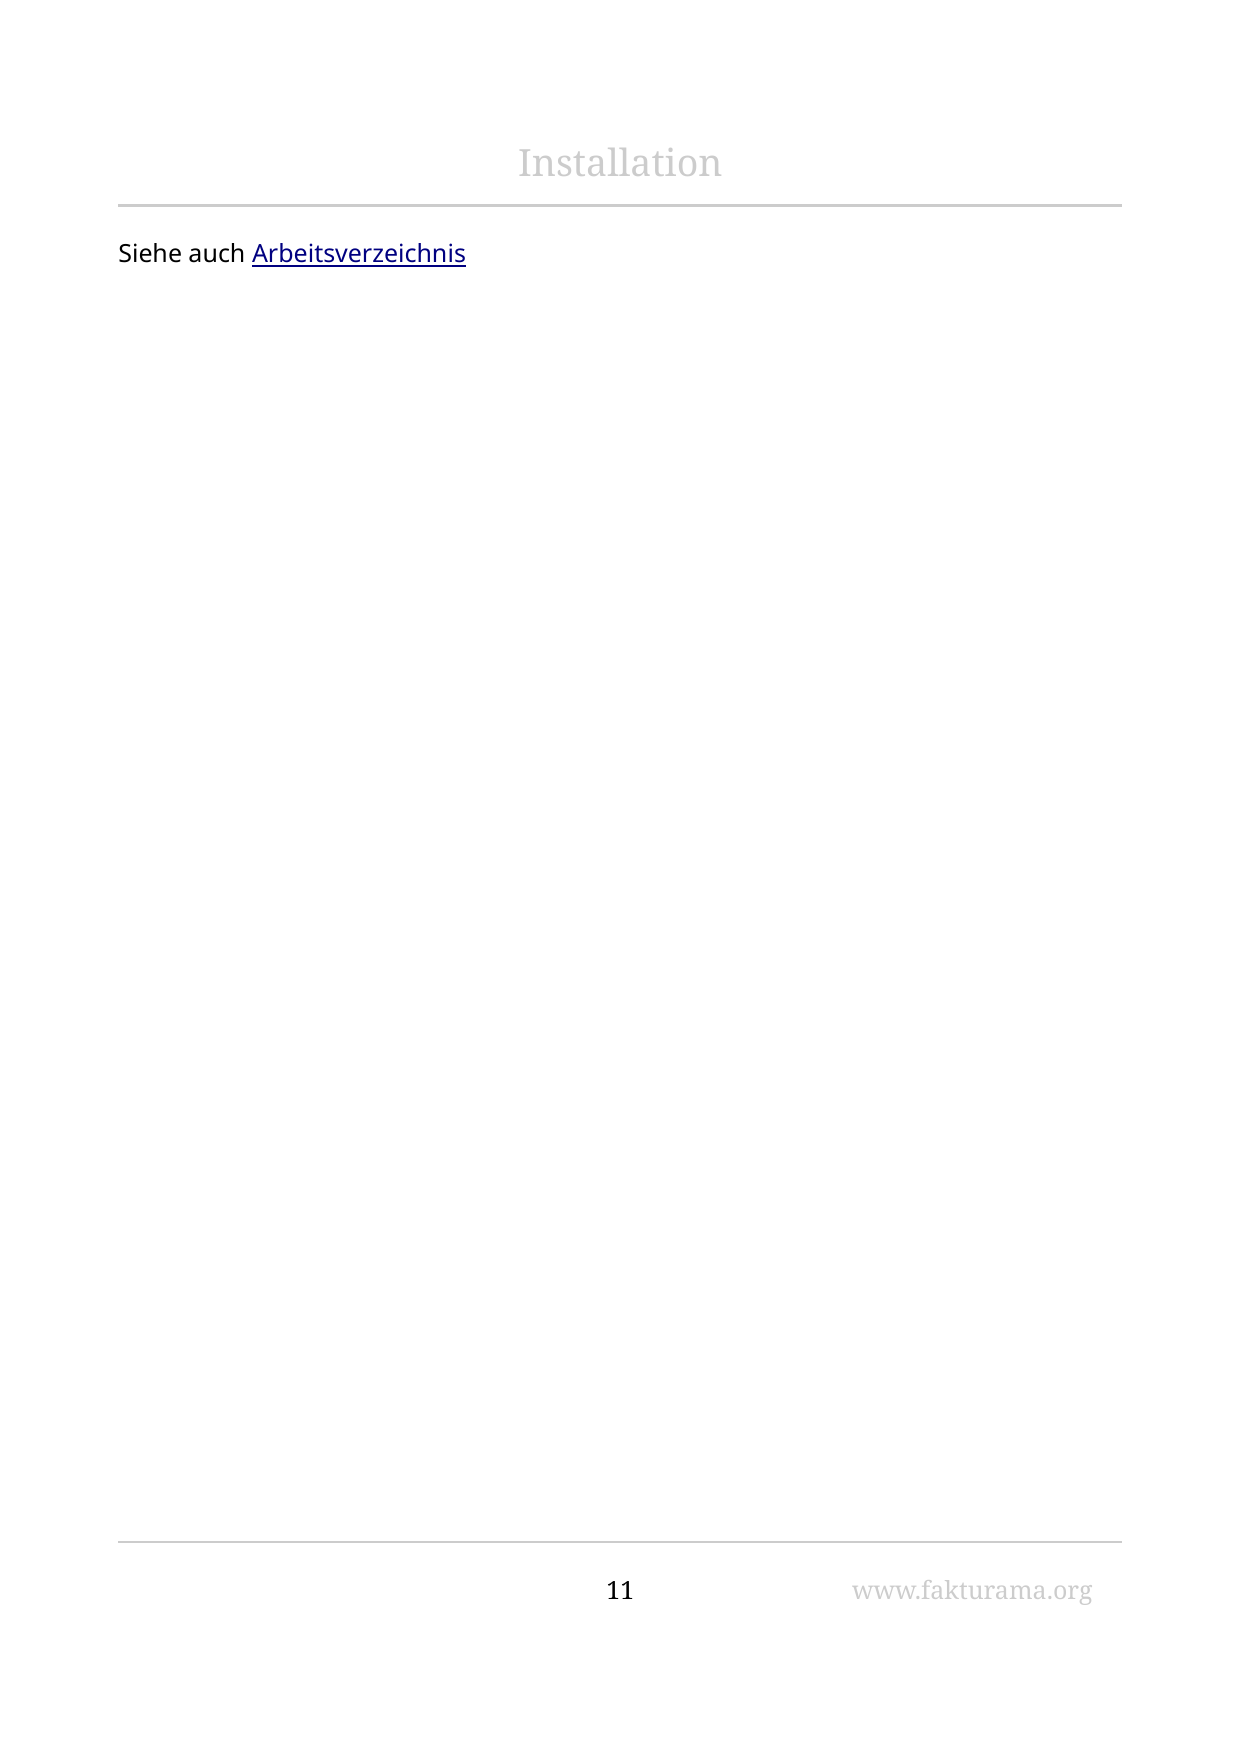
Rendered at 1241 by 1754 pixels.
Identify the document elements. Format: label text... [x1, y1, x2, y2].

text Siehe auch Arbeitsverzeichnis [118, 236, 1122, 270]
